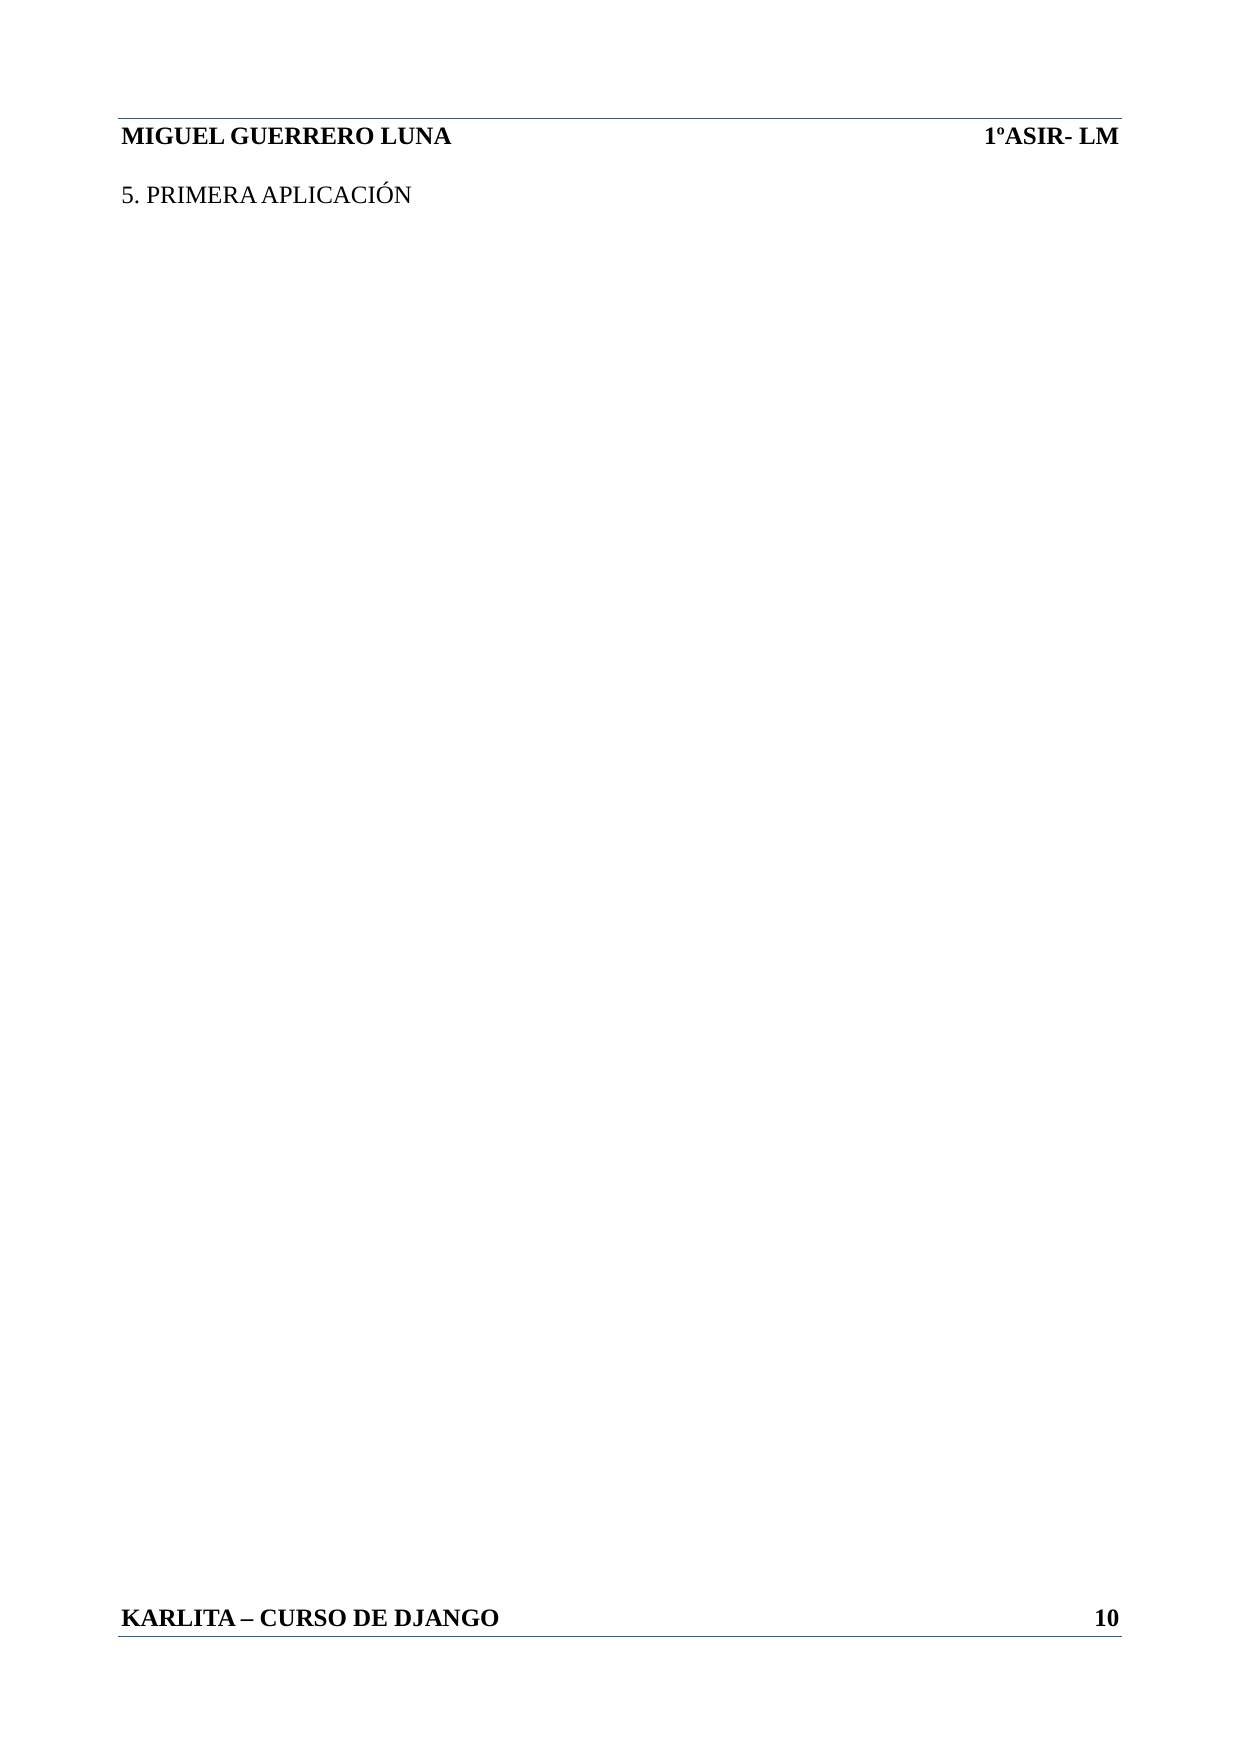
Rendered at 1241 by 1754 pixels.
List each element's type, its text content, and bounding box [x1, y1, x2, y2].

text 5. PRIMERA APLICACIÓN [121, 180, 1119, 209]
